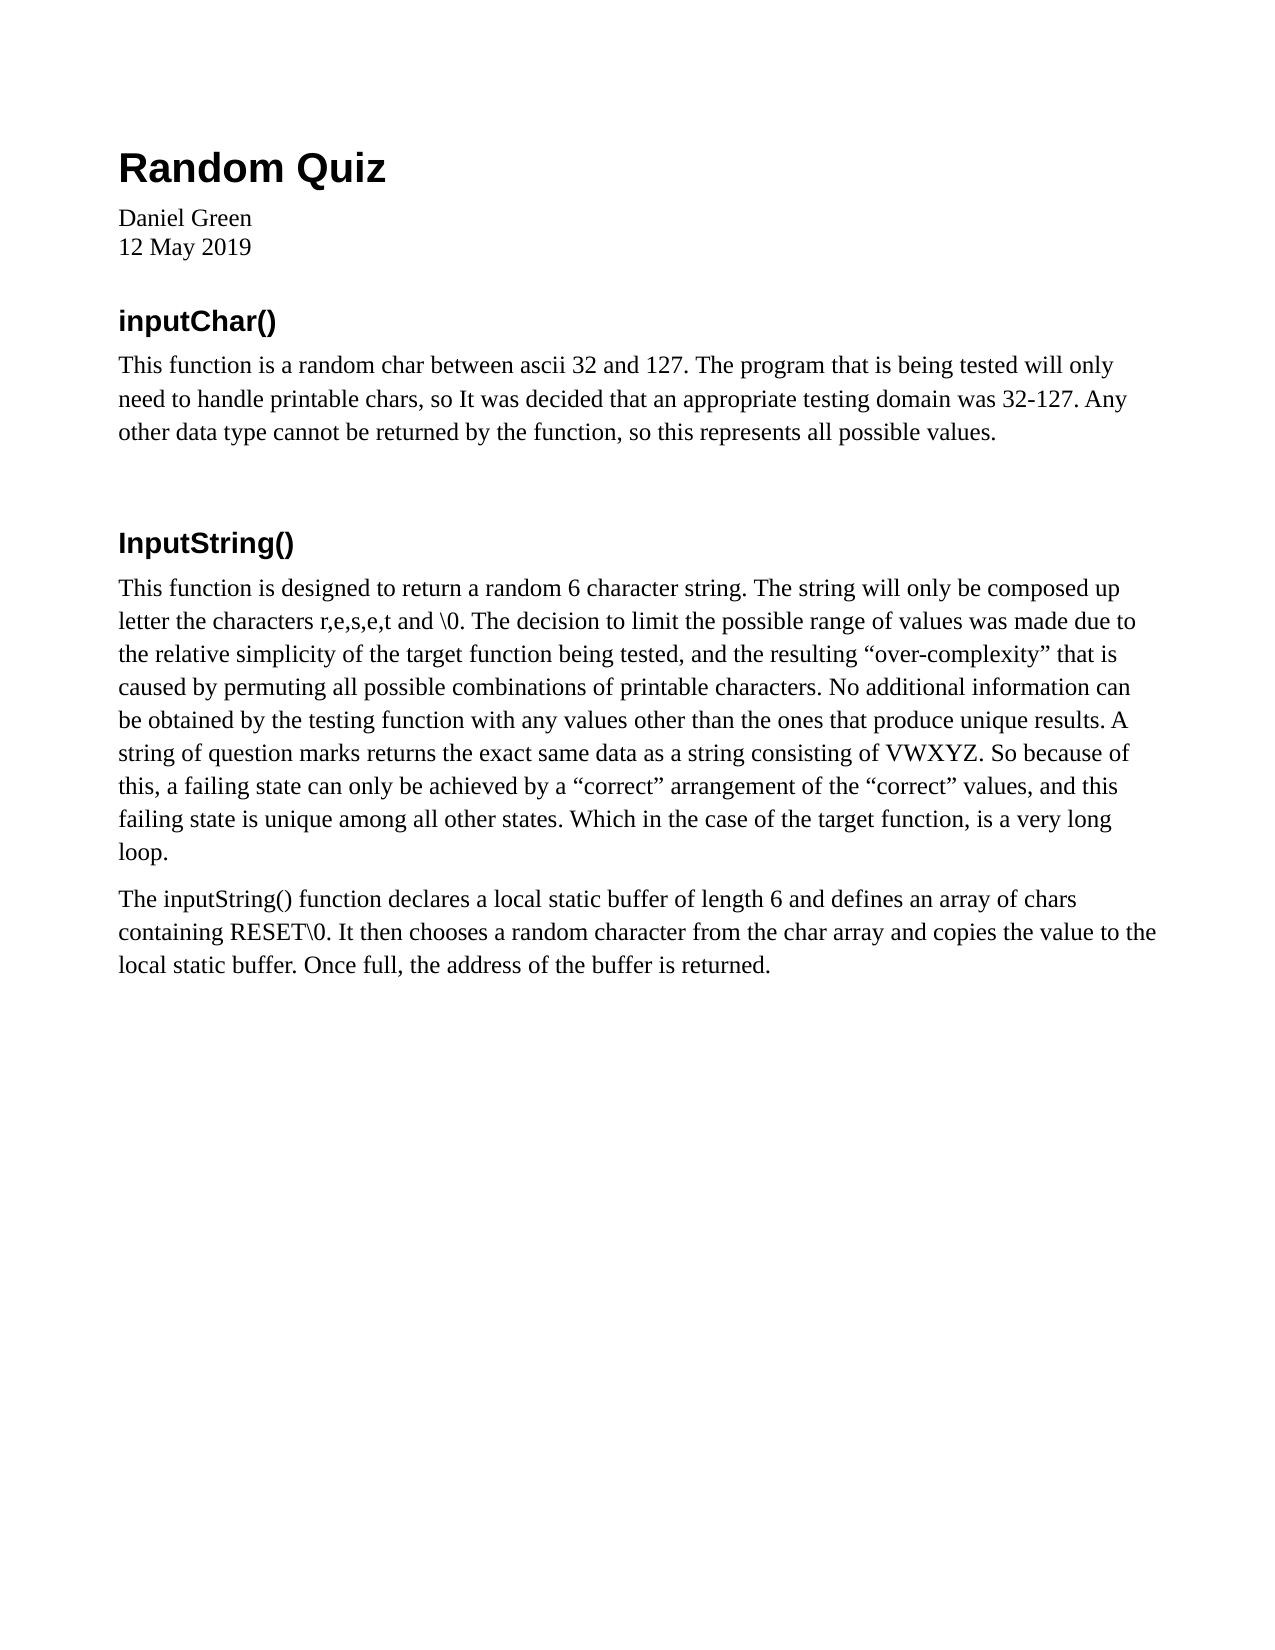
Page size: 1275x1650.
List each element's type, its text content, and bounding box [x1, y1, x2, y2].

text This function is designed to return a random 6 character string. The string will only be composed up letter the characters r,e,s,e,t and \0. The decision to limit the possible range of values was made due to the relative simplicity of the target function being tested, and the resulting “over-complexity” that is caused by permuting all possible combinations of printable characters. No additional information can be obtained by the testing function with any values other than the ones that produce unique results. A string of question marks returns the exact same data as a string consisting of VWXYZ. So because of this, a failing state can only be achieved by a “correct” arrangement of the “correct” values, and this failing state is unique among all other states. Which in the case of the target function, is a very long loop. [118, 573, 1157, 866]
text 12 May 2019 [118, 232, 1157, 261]
text The inputString() function declares a local static buffer of length 6 and defines an array of chars containing RESET\0. It then chooses a random character from the char array and copies the value to the local static buffer. Once full, the address of the buffer is returned. [118, 884, 1157, 979]
subtitle inputChar() [118, 304, 1157, 338]
text Daniel Green [118, 203, 1157, 232]
subtitle InputString() [118, 526, 1157, 560]
subtitle Random Quiz [118, 143, 1157, 191]
text This function is a random char between ascii 32 and 127. The program that is being tested will only need to handle printable chars, so It was decided that an appropriate testing domain was 32-127. Any other data type cannot be returned by the function, so this represents all possible values. [118, 351, 1157, 445]
